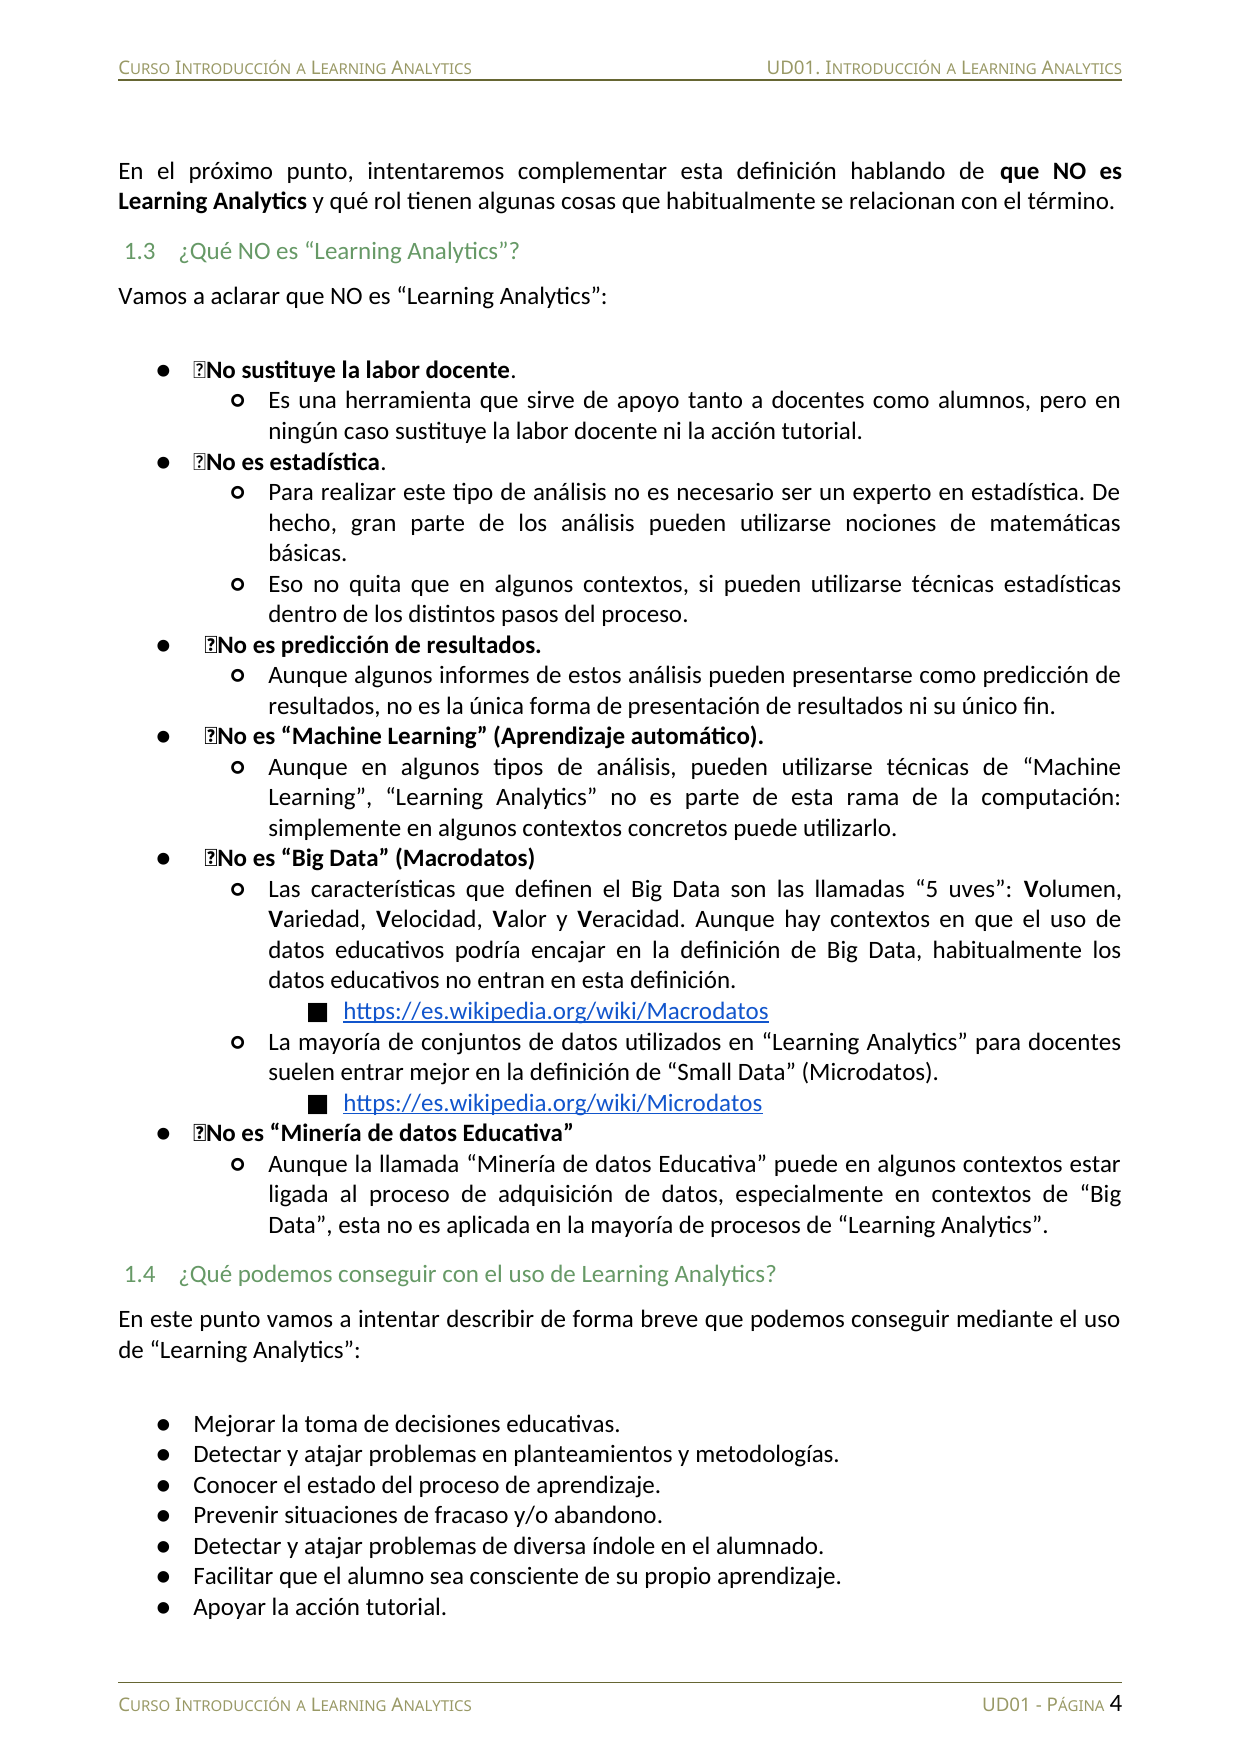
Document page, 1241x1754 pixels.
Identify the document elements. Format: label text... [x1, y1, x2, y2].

list Las características que definen el Big Data son las llamadas “5 uves”: Volumen, Variedad, Velocidad, Valor y Veracidad. Aunque hay contextos en que el uso de datos educativos podría encajar en la definición de Big Data, habitualmente los datos educativos no entran en esta definición. [231, 873, 1122, 995]
list Aunque algunos informes de estos análisis pueden presentarse como predicción de resultados, no es la única forma de presentación de resultados ni su único fin. [231, 659, 1122, 720]
subtitle ¿Qué NO es “Learning Analytics”? [118, 235, 1122, 265]
list Prevenir situaciones de fracaso y/o abandono. [156, 1499, 1122, 1530]
subtitle ¿Qué podemos conseguir con el uso de Learning Analytics? [118, 1258, 1122, 1289]
list Para realizar este tipo de análisis no es necesario ser un experto en estadística. De hecho, gran parte de los análisis pueden utilizarse nociones de matemáticas básicas. [231, 476, 1122, 568]
text En este punto vamos a intentar describir de forma breve que podemos conseguir mediante el uso de “Learning Analytics”: [118, 1303, 1122, 1364]
list Es una herramienta que sirve de apoyo tanto a docentes como alumnos, pero en ningún caso sustituye la labor docente ni la acción tutorial. [231, 385, 1122, 446]
list ❌No es “Machine Learning” (Aprendizaje automático). [156, 720, 1122, 751]
list Aunque la llamada “Minería de datos Educativa” puede en algunos contextos estar ligada al proceso de adquisición de datos, especialmente en contextos de “Big Data”, esta no es aplicada en la mayoría de procesos de “Learning Analytics”. [231, 1148, 1122, 1239]
list Facilitar que el alumno sea consciente de su propio aprendizaje. [156, 1561, 1122, 1591]
list Detectar y atajar problemas en planteamientos y metodologías. [156, 1438, 1122, 1469]
list Apoyar la acción tutorial. [156, 1591, 1122, 1622]
list Mejorar la toma de decisiones educativas. [156, 1408, 1122, 1438]
list https://es.wikipedia.org/wiki/Microdatos [306, 1087, 1122, 1117]
list Detectar y atajar problemas de diversa índole en el alumnado. [156, 1530, 1122, 1561]
list Eso no quita que en algunos contextos, si pueden utilizarse técnicas estadísticas dentro de los distintos pasos del proceso. [231, 568, 1122, 629]
list ❌No es “Minería de datos Educativa” [156, 1117, 1122, 1148]
list Aunque en algunos tipos de análisis, pueden utilizarse técnicas de “Machine Learning”, “Learning Analytics” no es parte de esta rama de la computación: simplemente en algunos contextos concretos puede utilizarlo. [231, 751, 1122, 842]
list ❌No sustituye la labor docente. [156, 354, 1122, 385]
list Conocer el estado del proceso de aprendizaje. [156, 1469, 1122, 1499]
list ❌No es estadística. [156, 446, 1122, 476]
text Vamos a aclarar que NO es “Learning Analytics”: [118, 280, 1122, 311]
list https://es.wikipedia.org/wiki/Macrodatos [306, 995, 1122, 1026]
list ❌No es “Big Data” (Macrodatos) [156, 842, 1122, 873]
list ❌No es predicción de resultados. [156, 629, 1122, 659]
list La mayoría de conjuntos de datos utilizados en “Learning Analytics” para docentes suelen entrar mejor en la definición de “Small Data” (Microdatos). [231, 1026, 1122, 1087]
text En el próximo punto, intentaremos complementar esta definición hablando de que NO es Learning Analytics y qué rol tienen algunas cosas que habitualmente se relacionan con el término. [118, 155, 1122, 216]
